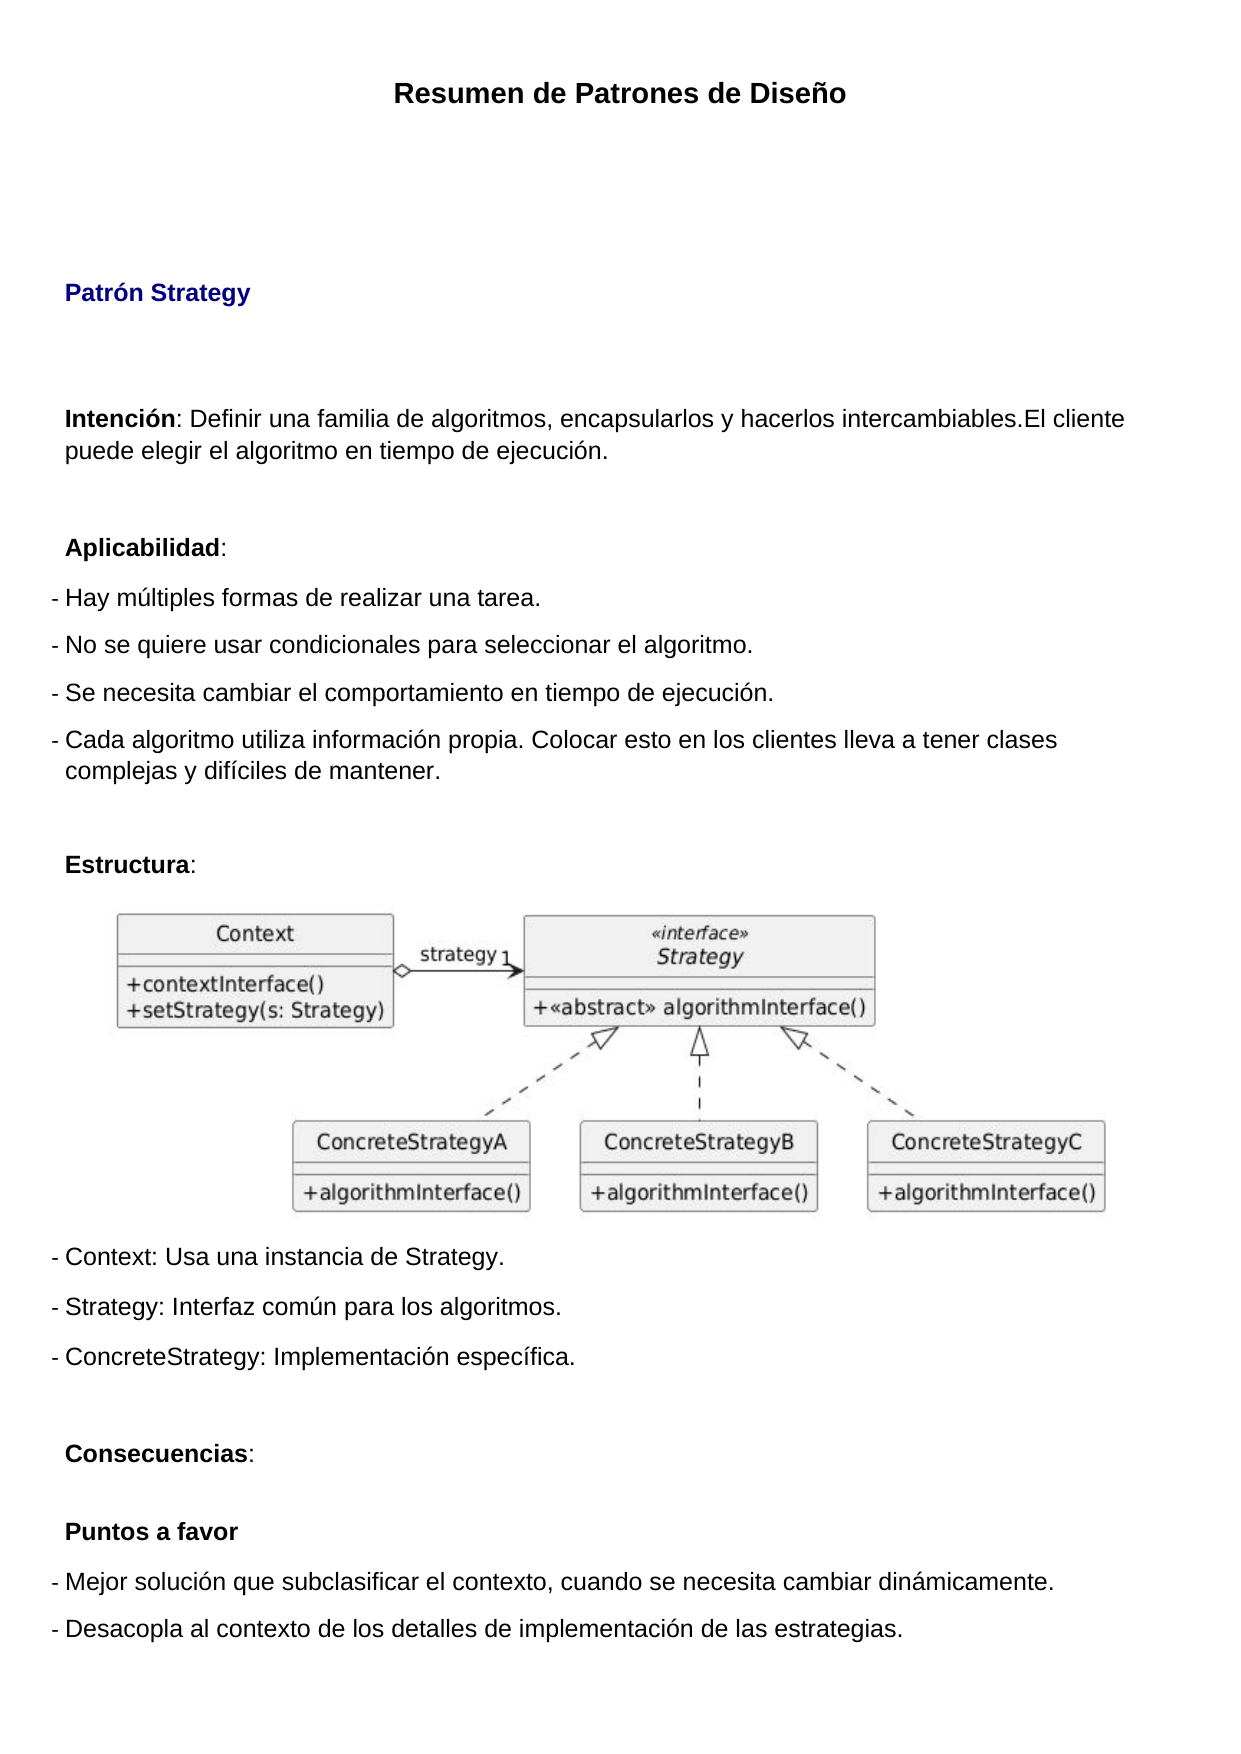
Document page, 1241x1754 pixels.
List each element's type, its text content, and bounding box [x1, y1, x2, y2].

text Aplicabilidad: [64, 533, 1175, 562]
list No se quiere usar condicionales para seleccionar el algoritmo. [51, 630, 1175, 659]
text Consecuencias: [64, 1438, 1175, 1496]
list Hay múltiples formas de realizar una tarea. [51, 583, 1175, 612]
list Strategy: Interfaz común para los algoritmos. [51, 1292, 1175, 1321]
list Mejor solución que subclasificar el contexto, cuando se necesita cambiar dinámicamente. [51, 1567, 1175, 1596]
list Context: Usa una instancia de Strategy. [51, 900, 1175, 1271]
text Intención: Definir una familia de algoritmos, encapsularlos y hacerlos intercambiables.El cliente puede elegir el algoritmo en tiempo de ejecución. [64, 404, 1175, 465]
list Desacopla al contexto de los detalles de implementación de las estrategias. [51, 1614, 1175, 1643]
subtitle Patrón Strategy [51, 278, 1175, 306]
list [51, 196, 1175, 257]
text Estructura: [64, 851, 1175, 879]
list ConcreteStrategy: Implementación específica. [51, 1342, 1175, 1370]
text Puntos a favor [64, 1517, 1175, 1546]
list Cada algoritmo utiliza información propia. Colocar esto en los clientes lleva a tener clases complejas y difíciles de mantener. [51, 725, 1175, 784]
list Se necesita cambiar el comportamiento en tiempo de ejecución. [51, 678, 1175, 706]
